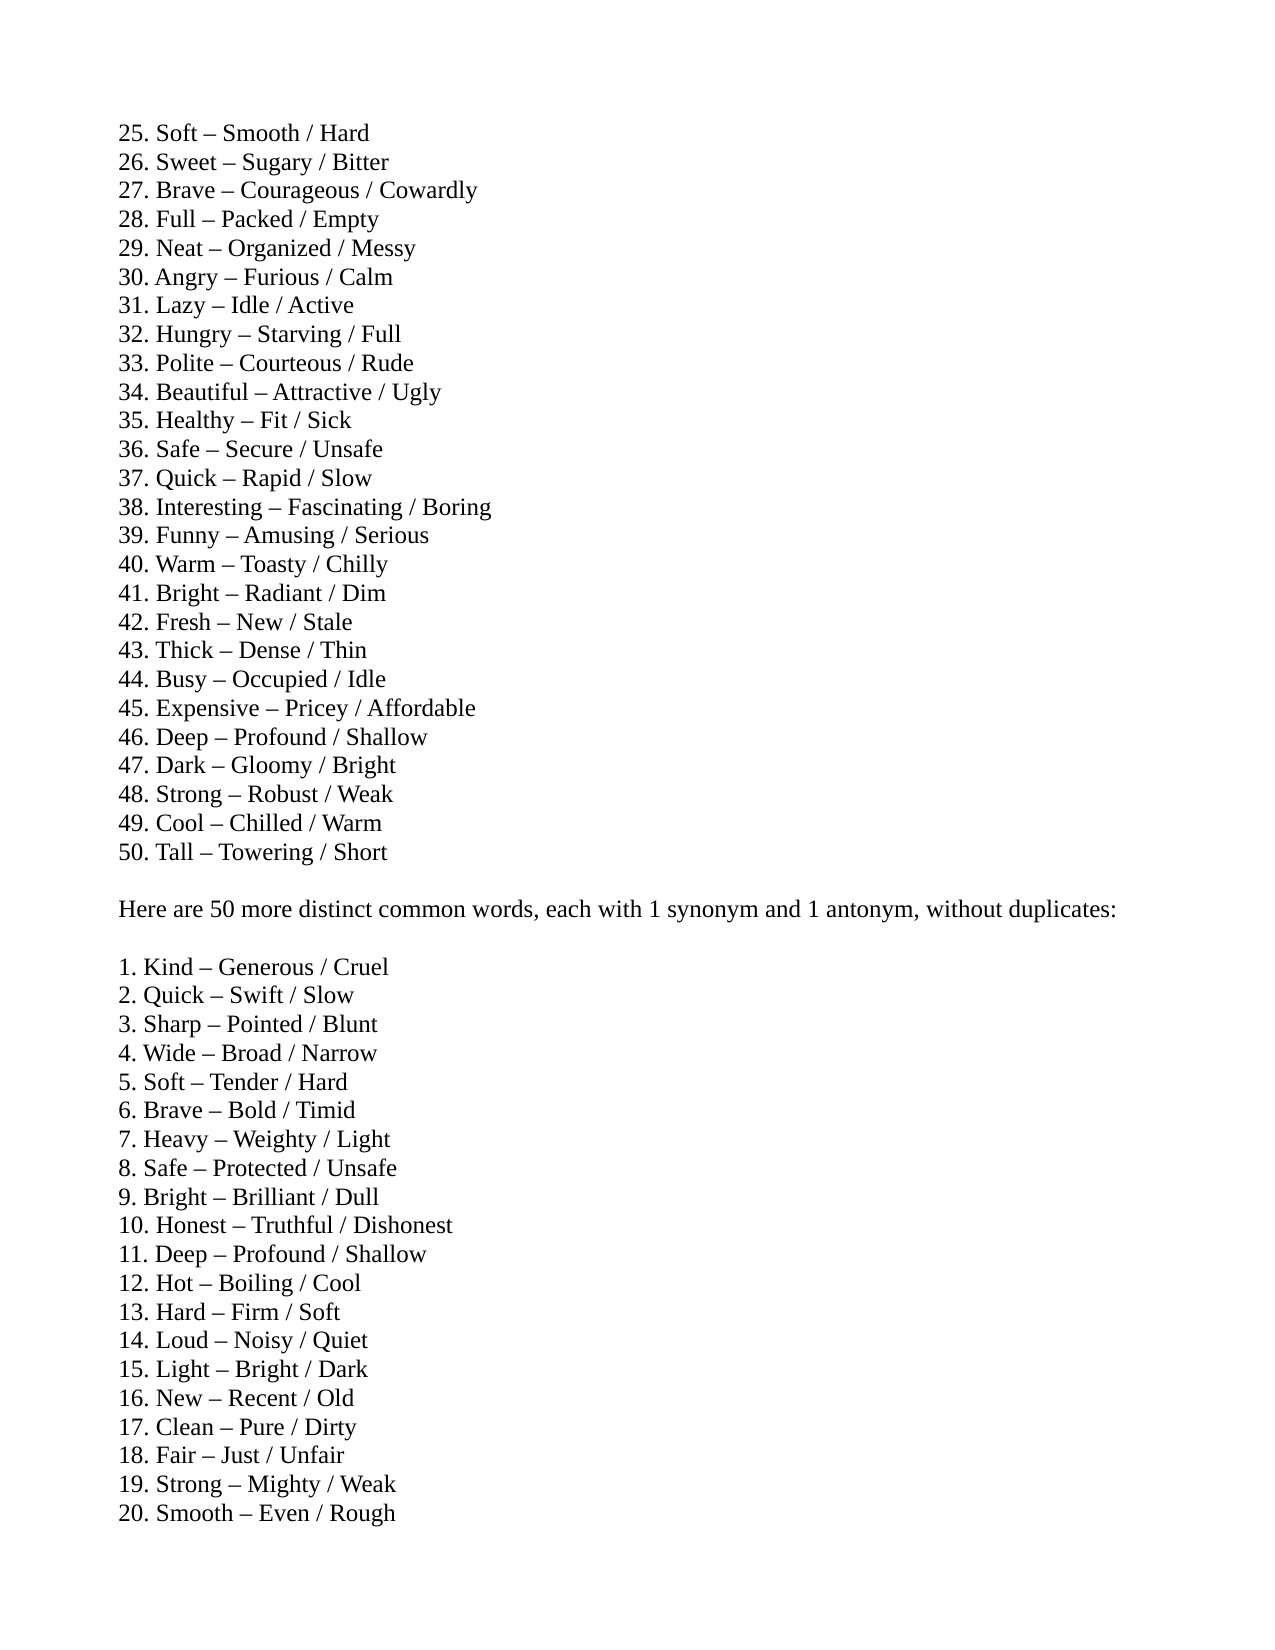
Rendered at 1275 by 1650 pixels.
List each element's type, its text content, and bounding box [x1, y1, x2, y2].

text 27. Brave – Courageous / Cowardly [118, 176, 1157, 204]
text 10. Honest – Truthful / Dishonest [118, 1211, 1157, 1239]
text 12. Hot – Boiling / Cool [118, 1268, 1157, 1297]
text 26. Sweet – Sugary / Bitter [118, 147, 1157, 176]
text 47. Dark – Gloomy / Bright [118, 751, 1157, 779]
text 31. Lazy – Idle / Active [118, 291, 1157, 319]
text 16. New – Recent / Old [118, 1383, 1157, 1412]
text 11. Deep – Profound / Shallow [118, 1239, 1157, 1268]
text 42. Fresh – New / Stale [118, 607, 1157, 636]
text 4. Wide – Broad / Narrow [118, 1038, 1157, 1067]
text 34. Beautiful – Attractive / Ugly [118, 377, 1157, 406]
text 20. Smooth – Even / Rough [118, 1498, 1157, 1527]
text 49. Cool – Chilled / Warm [118, 808, 1157, 837]
text 44. Busy – Occupied / Idle [118, 664, 1157, 693]
text 32. Hungry – Starving / Full [118, 319, 1157, 348]
text 33. Polite – Courteous / Rude [118, 348, 1157, 377]
text 37. Quick – Rapid / Slow [118, 463, 1157, 492]
text 35. Healthy – Fit / Sick [118, 406, 1157, 434]
text 28. Full – Packed / Empty [118, 204, 1157, 233]
text 2. Quick – Swift / Slow [118, 981, 1157, 1009]
text 1. Kind – Generous / Cruel [118, 952, 1157, 981]
text 30. Angry – Furious / Calm [118, 262, 1157, 291]
text 13. Hard – Firm / Soft [118, 1297, 1157, 1326]
text 18. Fair – Just / Unfair [118, 1441, 1157, 1469]
text 7. Heavy – Weighty / Light [118, 1124, 1157, 1153]
text 50. Tall – Towering / Short [118, 837, 1157, 866]
text 43. Thick – Dense / Thin [118, 636, 1157, 664]
text 39. Funny – Amusing / Serious [118, 521, 1157, 549]
text 5. Soft – Tender / Hard [118, 1067, 1157, 1096]
text 38. Interesting – Fascinating / Boring [118, 492, 1157, 521]
text 48. Strong – Robust / Weak [118, 779, 1157, 808]
text 17. Clean – Pure / Dirty [118, 1412, 1157, 1441]
text 6. Brave – Bold / Timid [118, 1096, 1157, 1124]
text 41. Bright – Radiant / Dim [118, 578, 1157, 607]
text 14. Loud – Noisy / Quiet [118, 1326, 1157, 1354]
text 15. Light – Bright / Dark [118, 1354, 1157, 1383]
text 3. Sharp – Pointed / Blunt [118, 1009, 1157, 1038]
text 46. Deep – Profound / Shallow [118, 722, 1157, 751]
text 40. Warm – Toasty / Chilly [118, 549, 1157, 578]
text 29. Neat – Organized / Messy [118, 233, 1157, 262]
text 45. Expensive – Pricey / Affordable [118, 693, 1157, 722]
text Here are 50 more distinct common words, each with 1 synonym and 1 antonym, without duplicates: [118, 894, 1157, 923]
text 36. Safe – Secure / Unsafe [118, 434, 1157, 463]
text 9. Bright – Brilliant / Dull [118, 1182, 1157, 1211]
text 8. Safe – Protected / Unsafe [118, 1153, 1157, 1182]
text 25. Soft – Smooth / Hard [118, 118, 1157, 147]
text 19. Strong – Mighty / Weak [118, 1469, 1157, 1498]
